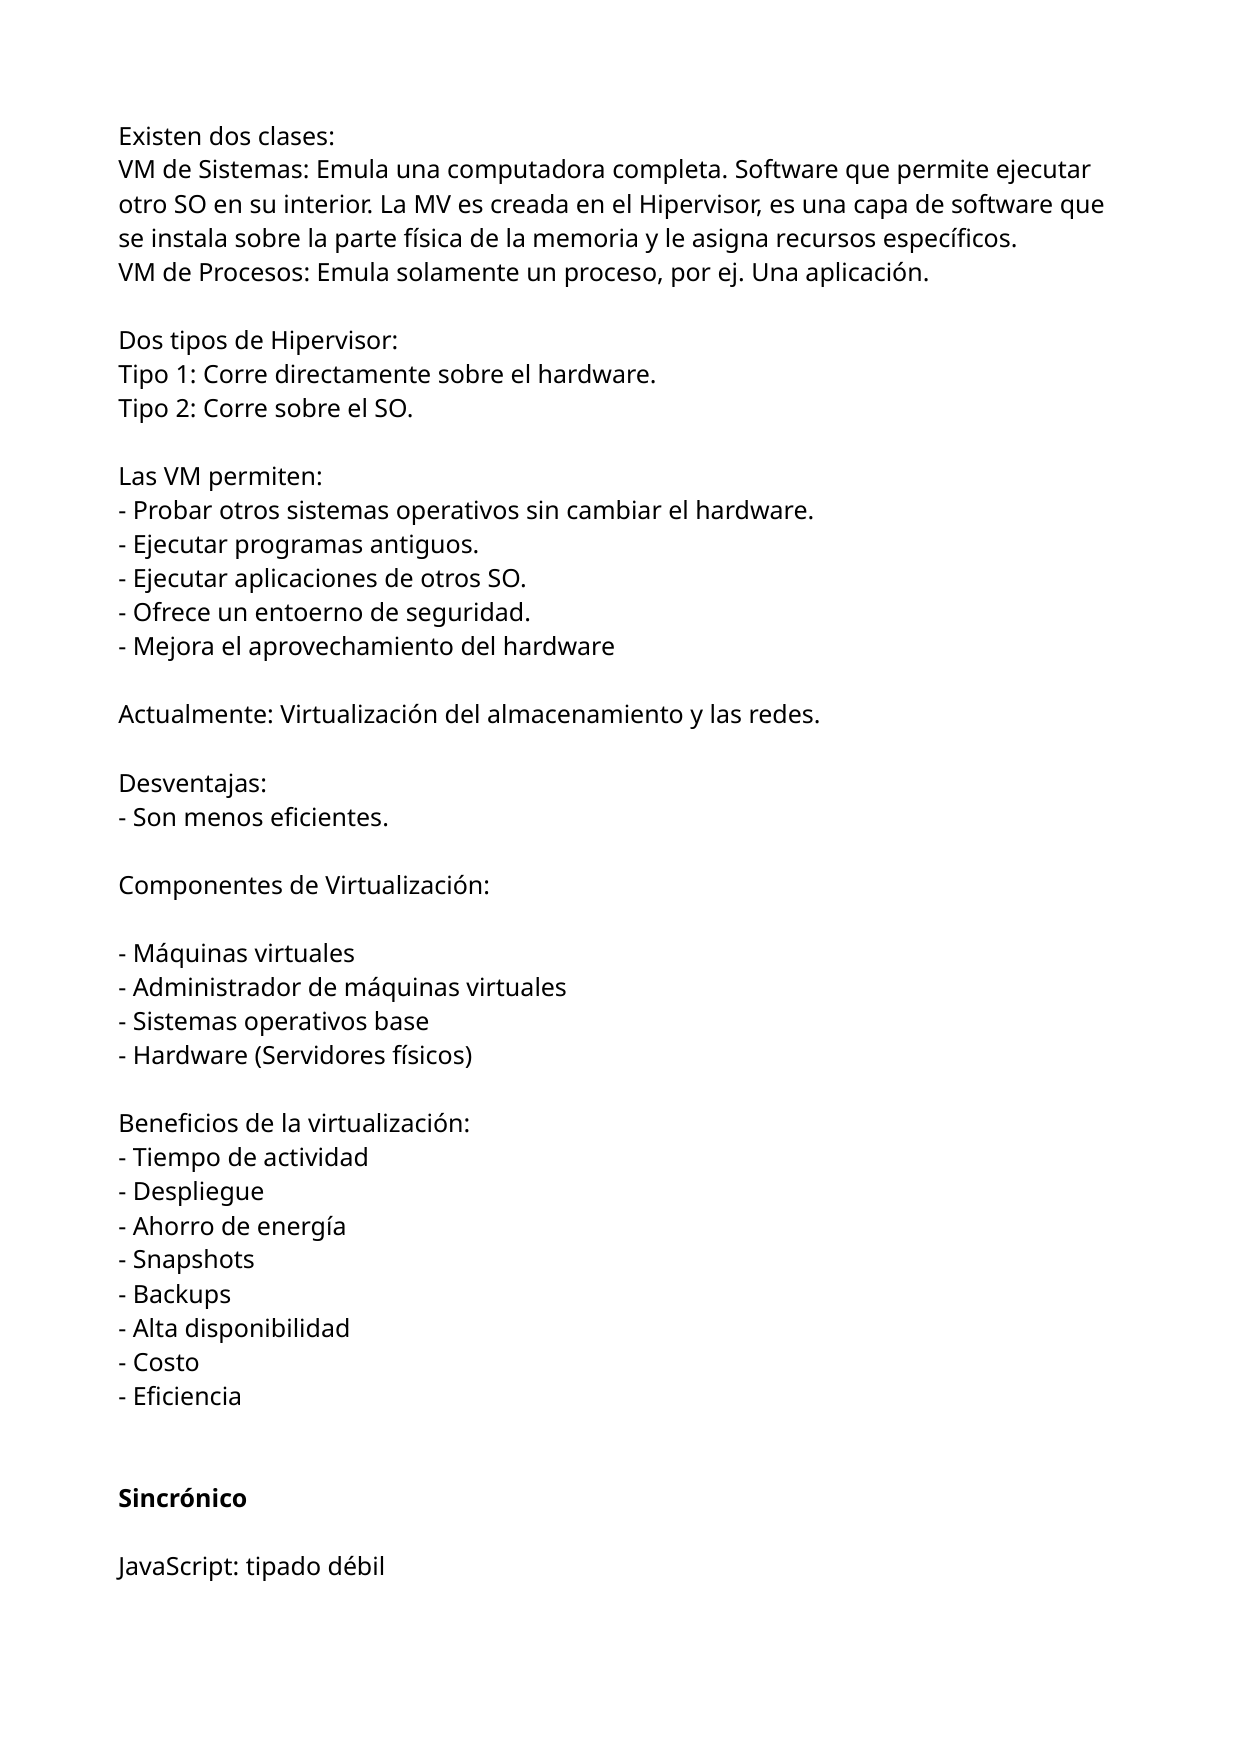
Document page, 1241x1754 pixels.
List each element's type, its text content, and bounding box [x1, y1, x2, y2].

text Existen dos clases: [118, 118, 1122, 152]
text - Ofrece un entoerno de seguridad. [118, 595, 1122, 629]
text Tipo 1: Corre directamente sobre el hardware. [118, 357, 1122, 391]
text - Máquinas virtuales [118, 936, 1122, 970]
text - Backups [118, 1276, 1122, 1310]
text - Costo [118, 1344, 1122, 1378]
text Las VM permiten: [118, 459, 1122, 493]
text VM de Sistemas: Emula una computadora completa. Software que permite ejecutar otro SO en su interior. La MV es creada en el Hipervisor, es una capa de software que se instala sobre la parte física de la memoria y le asigna recursos específicos. [118, 152, 1122, 254]
text - Snapshots [118, 1242, 1122, 1276]
text Componentes de Virtualización: [118, 867, 1122, 902]
text - Ejecutar programas antiguos. [118, 527, 1122, 561]
text Sincrónico [118, 1481, 1122, 1515]
text Beneficios de la virtualización: [118, 1106, 1122, 1140]
text Dos tipos de Hipervisor: [118, 322, 1122, 357]
text - Hardware (Servidores físicos) [118, 1038, 1122, 1072]
text - Eficiencia [118, 1378, 1122, 1412]
text VM de Procesos: Emula solamente un proceso, por ej. Una aplicación. [118, 254, 1122, 288]
text - Son menos eficientes. [118, 799, 1122, 833]
text Desventajas: [118, 765, 1122, 799]
text Actualmente: Virtualización del almacenamiento y las redes. [118, 697, 1122, 731]
text Tipo 2: Corre sobre el SO. [118, 391, 1122, 425]
text - Alta disponibilidad [118, 1310, 1122, 1344]
text JavaScript: tipado débil [118, 1549, 1122, 1583]
text - Despliegue [118, 1174, 1122, 1208]
text - Ahorro de energía [118, 1208, 1122, 1242]
text - Sistemas operativos base [118, 1004, 1122, 1038]
text - Tiempo de actividad [118, 1140, 1122, 1174]
text - Mejora el aprovechamiento del hardware [118, 629, 1122, 663]
text - Ejecutar aplicaciones de otros SO. [118, 561, 1122, 595]
text - Administrador de máquinas virtuales [118, 970, 1122, 1004]
text - Probar otros sistemas operativos sin cambiar el hardware. [118, 493, 1122, 527]
